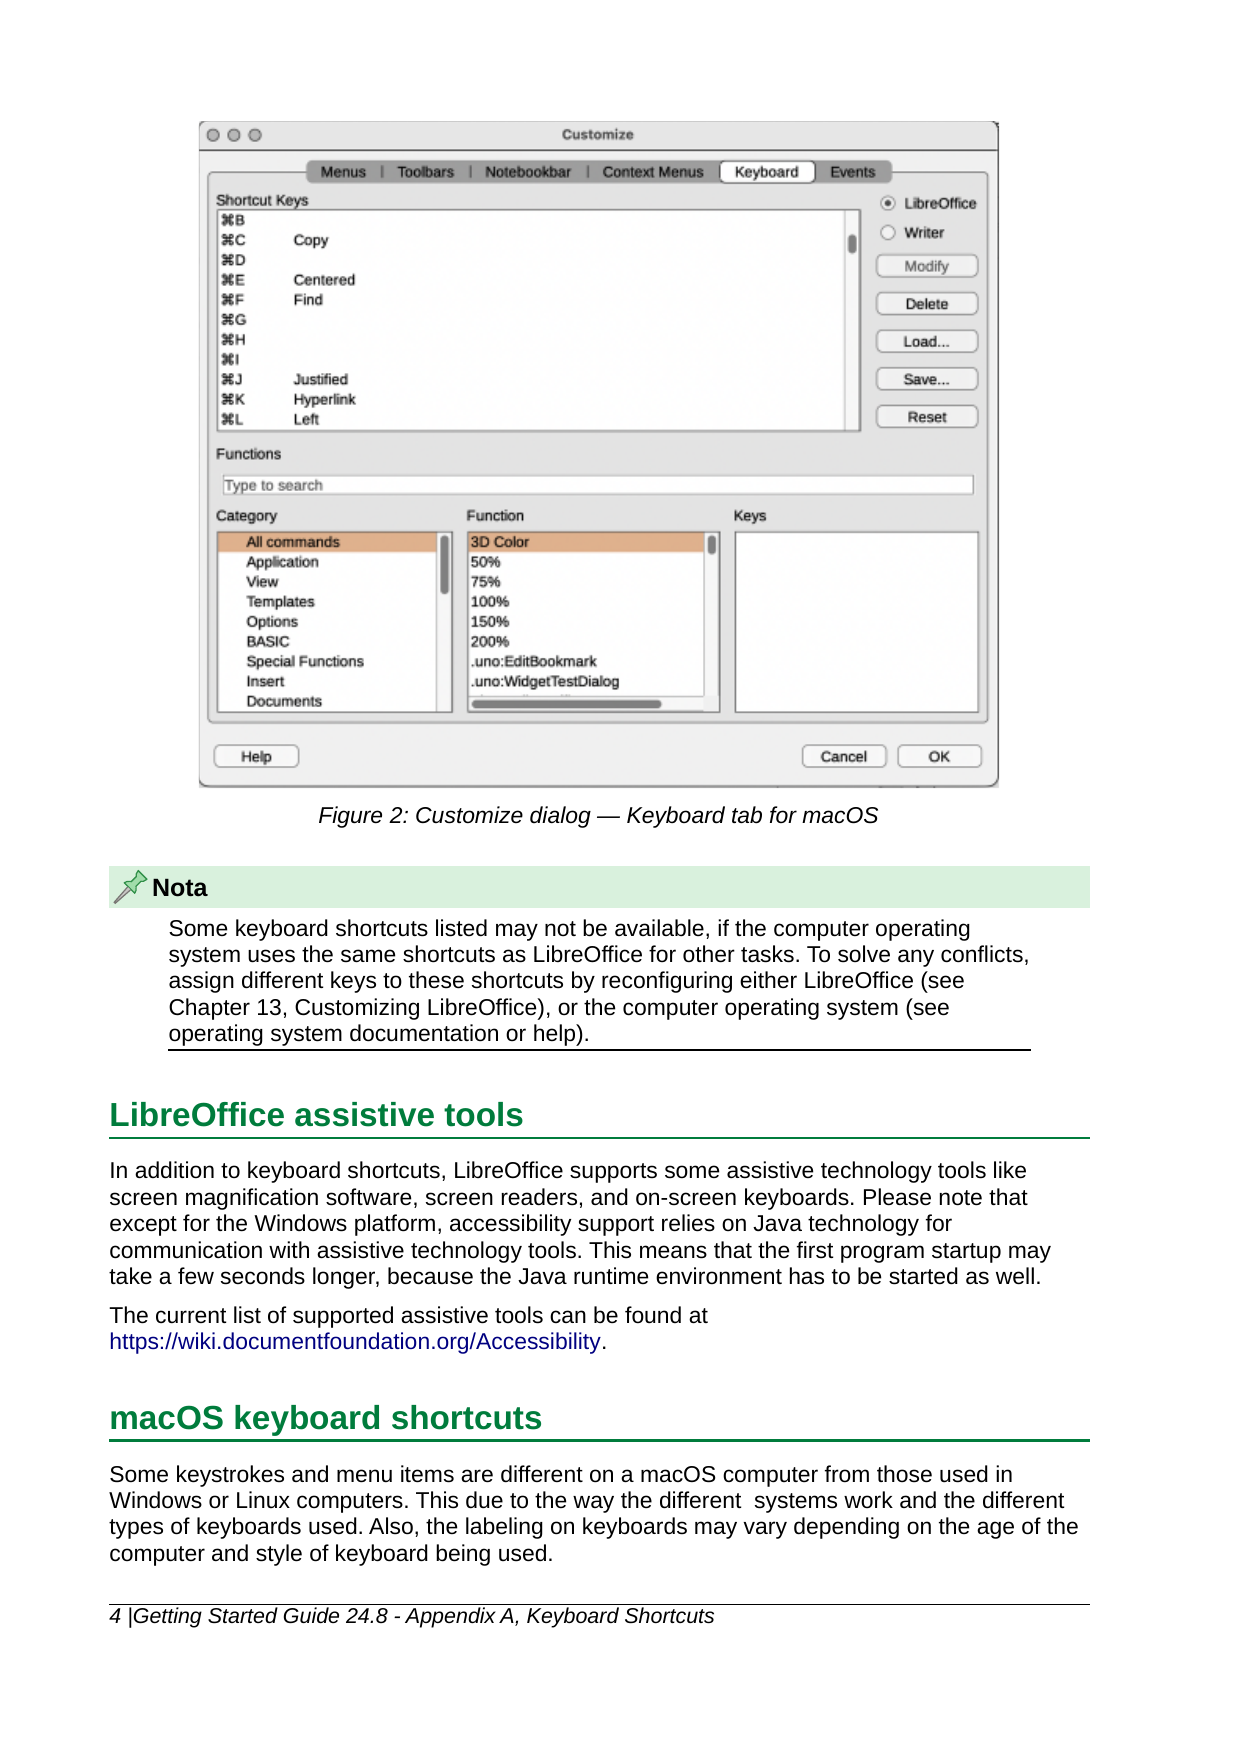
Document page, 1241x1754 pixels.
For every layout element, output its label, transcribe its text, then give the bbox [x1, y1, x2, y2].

text Some keyboard shortcuts listed may not be available, if the computer operating system uses the same shortcuts as LibreOffice for other tasks. To solve any conflicts, assign different keys to these shortcuts by reconfiguring either LibreOffice (see Chapter 13, Customizing LibreOffice), or the computer operating system (see operating system documentation or help). [168, 915, 1031, 1049]
text In addition to keyboard shortcuts, LibreOffice supports some assistive technology tools like screen magnification software, screen readers, and on-screen keyboards. Please note that except for the Windows platform, accessibility support relies on Java technology for communication with assistive technology tools. This means that the first program startup may take a few seconds longer, because the Java runtime environment has to be started as well. [109, 1157, 1090, 1289]
text Some keystrokes and menu items are different on a macOS computer from those used in Windows or Linux computers. This due to the way the different systems work and the different types of keyboards used. Also, the labeling on keyboards may vary depending on the age of the computer and style of keyboard being used. [109, 1461, 1090, 1566]
picture [198, 121, 1001, 790]
subtitle Nota [151, 866, 1090, 908]
subtitle macOS keyboard shortcuts [109, 1398, 1090, 1439]
subtitle LibreOffice assistive tools [109, 1095, 1090, 1137]
text The current list of supported assistive tools can be found at https://wiki.documentfoundation.org/Accessibility. [109, 1302, 1090, 1354]
text Figure 2: Customize dialog — Keyboard tab for macOS [199, 802, 1000, 828]
